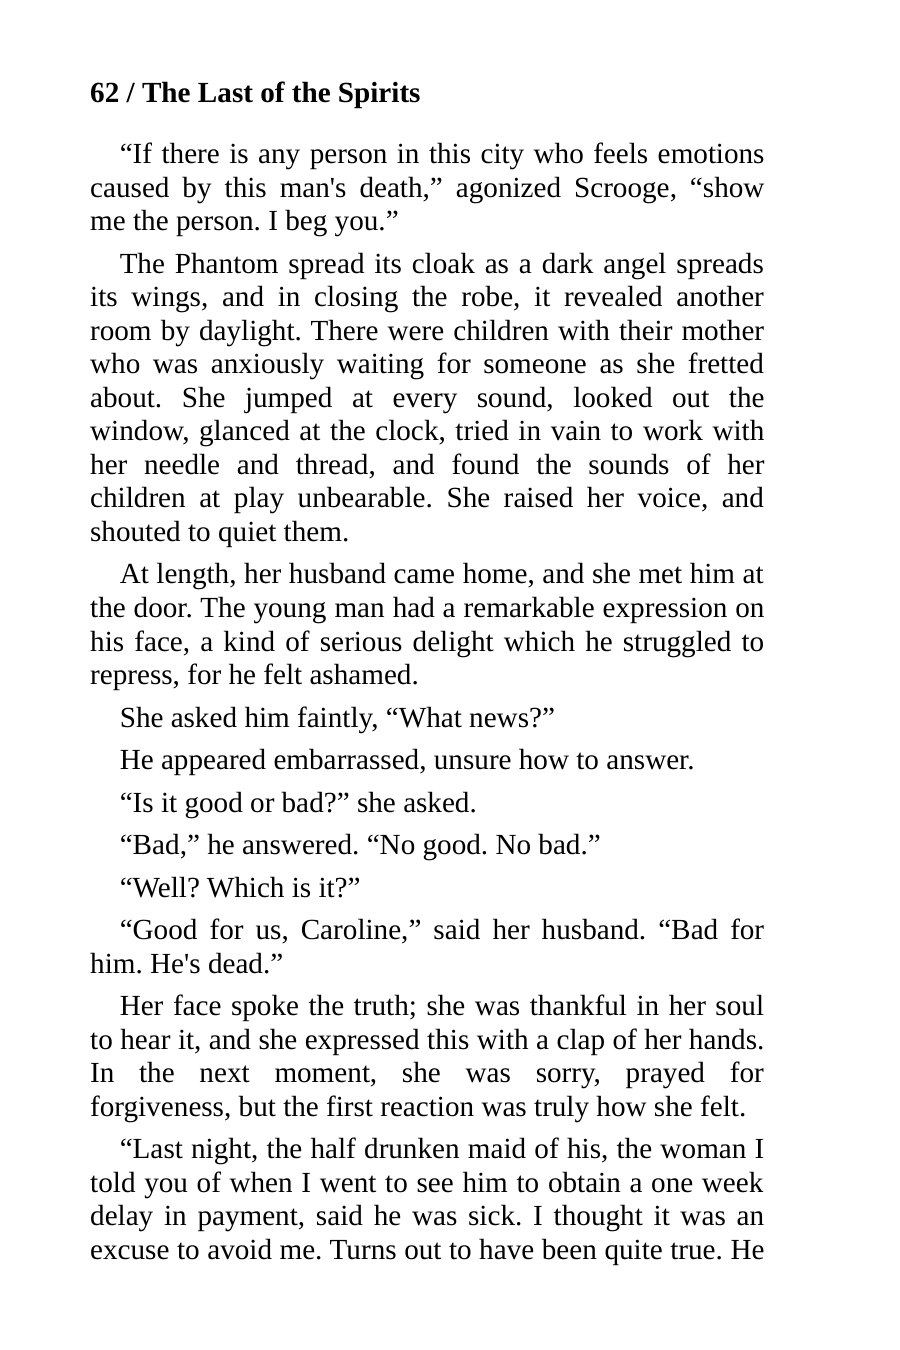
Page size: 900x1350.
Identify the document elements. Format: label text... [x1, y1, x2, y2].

text He appeared embarrassed, unsure how to answer. [90, 742, 765, 776]
text “Last night, the half drunken maid of his, the woman I told you of when I went to see him to obtain a one week delay in payment, said he was sick. I thought it was an excuse to avoid me. Turns out to have been quite true. He [90, 1131, 765, 1266]
text “Good for us, Caroline,” said her husband. “Bad for him. He's dead.” [90, 912, 765, 979]
text “Is it good or bad?” she asked. [90, 785, 765, 818]
text The Phantom spread its cloak as a dark angel spreads its wings, and in closing the robe, it revealed another room by daylight. There were children with their mother who was anxiously waiting for someone as she fretted about. She jumped at every sound, looked out the window, glanced at the clock, tried in vain to work with her needle and thread, and found the sounds of her children at play unbearable. She raised her voice, and shouted to quiet them. [90, 246, 765, 548]
text “Bad,” he answered. “No good. No bad.” [90, 827, 765, 861]
text “Well? Which is it?” [90, 870, 765, 903]
text She asked him faintly, “What news?” [90, 700, 765, 733]
text At length, her husband came home, and she met him at the door. The young man had a remarkable expression on his face, a kind of serious delight which he struggled to repress, for he felt ashamed. [90, 557, 765, 691]
text Her face spoke the truth; she was thankful in her soul to hear it, and she expressed this with a clap of her hands. In the next moment, she was sorry, prayed for forgiveness, but the first reaction was truly how she felt. [90, 988, 765, 1122]
text “If there is any person in this city who feels emotions caused by this man's death,” agonized Scrooge, “show me the person. I beg you.” [90, 136, 765, 237]
